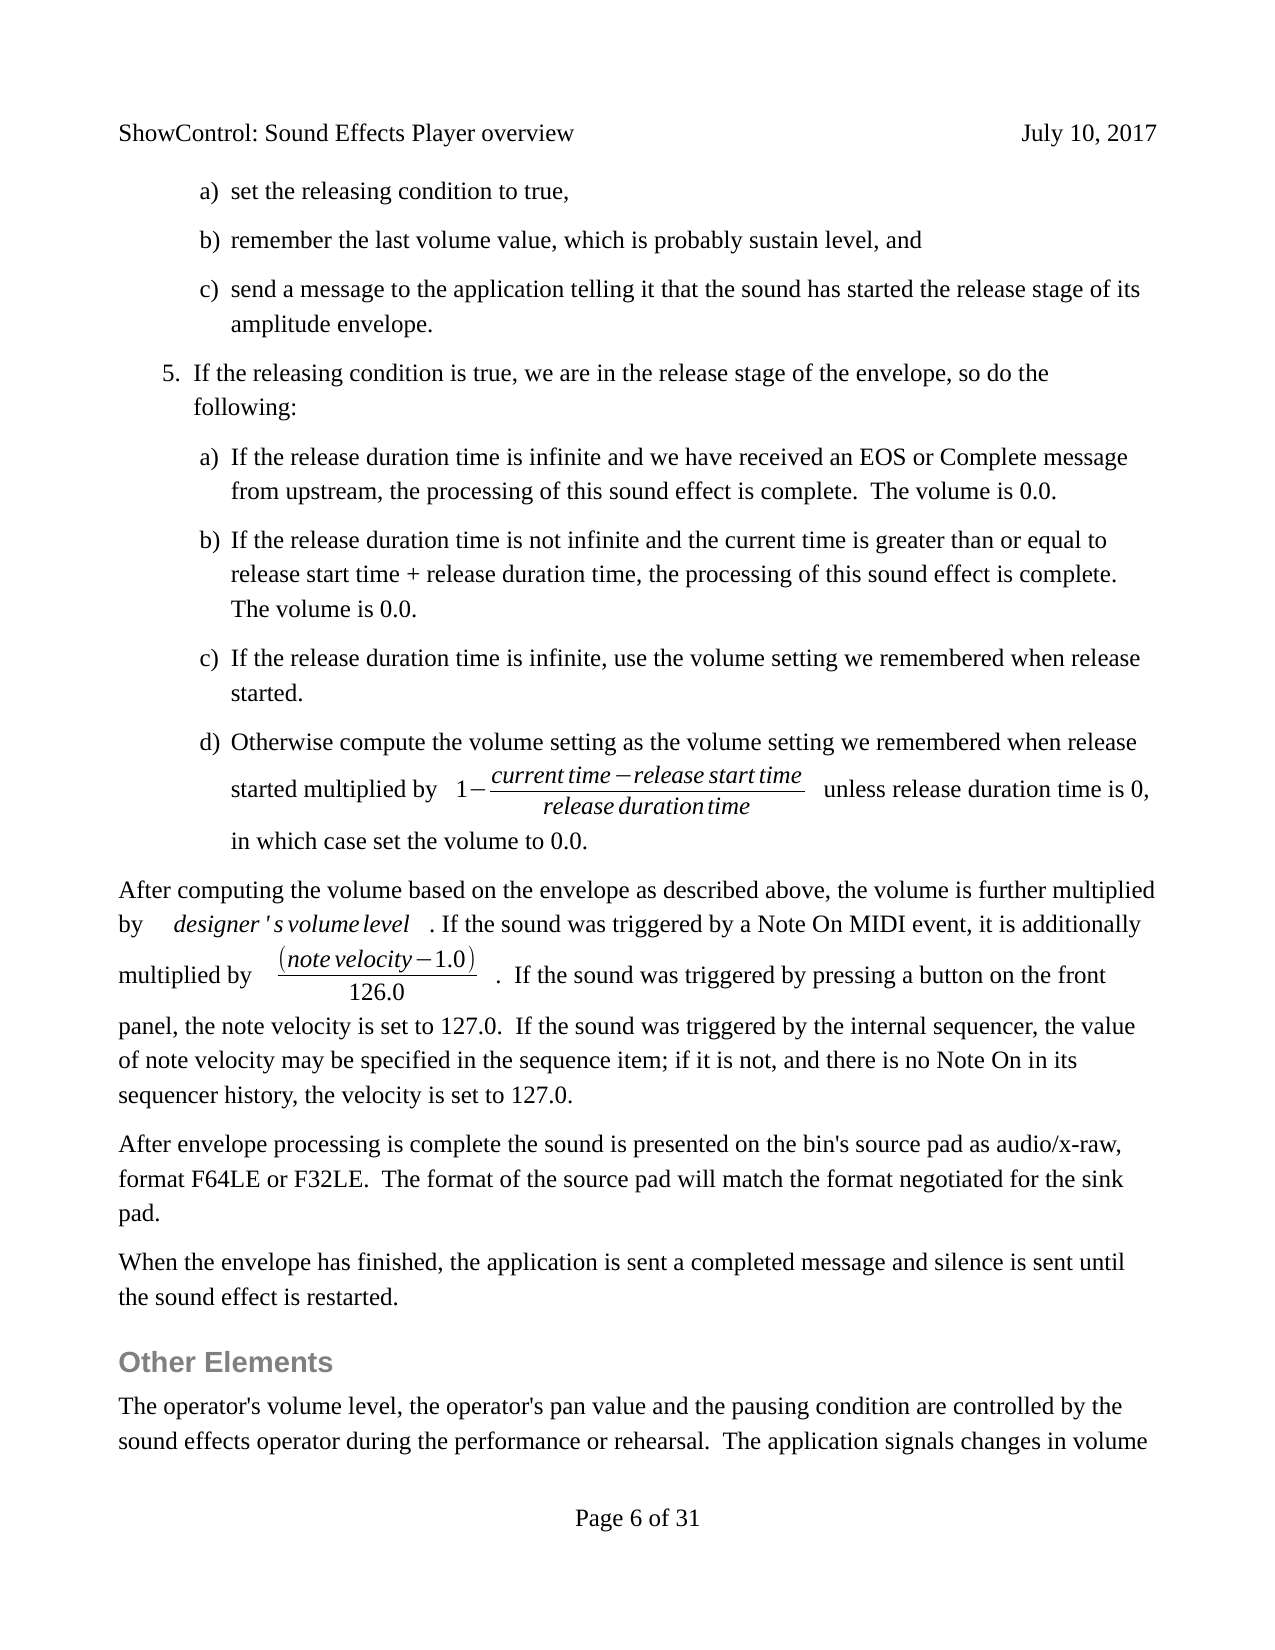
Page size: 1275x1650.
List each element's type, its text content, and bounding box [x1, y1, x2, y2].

list If the releasing condition is true, we are in the release stage of the envelope, so do the following: [156, 358, 1157, 421]
list Otherwise compute the volume setting as the volume setting we remembered when release started multiplied byunless release duration time is 0, in which case set the volume to 0.0. [193, 727, 1157, 855]
list If the release duration time is not infinite and the current time is greater than or equal to release start time + release duration time, the processing of this sound effect is complete. The volume is 0.0. [193, 525, 1157, 623]
subtitle Other Elements [118, 1345, 1157, 1379]
list send a message to the application telling it that the sound has started the release stage of its amplitude envelope. [193, 274, 1157, 338]
text After envelope processing is complete the sound is presented on the bin's source pad as audio/x-raw, format F64LE or F32LE. The format of the source pad will match the format negotiated for the sink pad. [118, 1129, 1157, 1227]
text When the envelope has finished, the application is sent a completed message and silence is sent until the sound effect is restarted. [118, 1247, 1157, 1310]
list set the releasing condition to true, [193, 176, 1157, 205]
text After computing the volume based on the envelope as described above, the volume is further multiplied by . If the sound was triggered by a Note On MIDI event, it is additionally multiplied by . If the sound was triggered by pressing a button on the front panel, the note velocity is set to 127.0. If the sound was triggered by the internal sequencer, the value of note velocity may be specified in the sequence item; if it is not, and there is no Note On in its sequencer history, the velocity is set to 127.0. [118, 875, 1157, 1109]
list If the release duration time is infinite and we have received an EOS or Complete message from upstream, the processing of this sound effect is complete. The volume is 0.0. [193, 442, 1157, 505]
text The operator's volume level, the operator's pan value and the pausing condition are controlled by the sound effects operator during the performance or rehearsal. The application signals changes in volume [118, 1391, 1157, 1454]
list If the release duration time is infinite, use the volume setting we remembered when release started. [193, 643, 1157, 706]
list remember the last volume value, which is probably sustain level, and [193, 225, 1157, 254]
